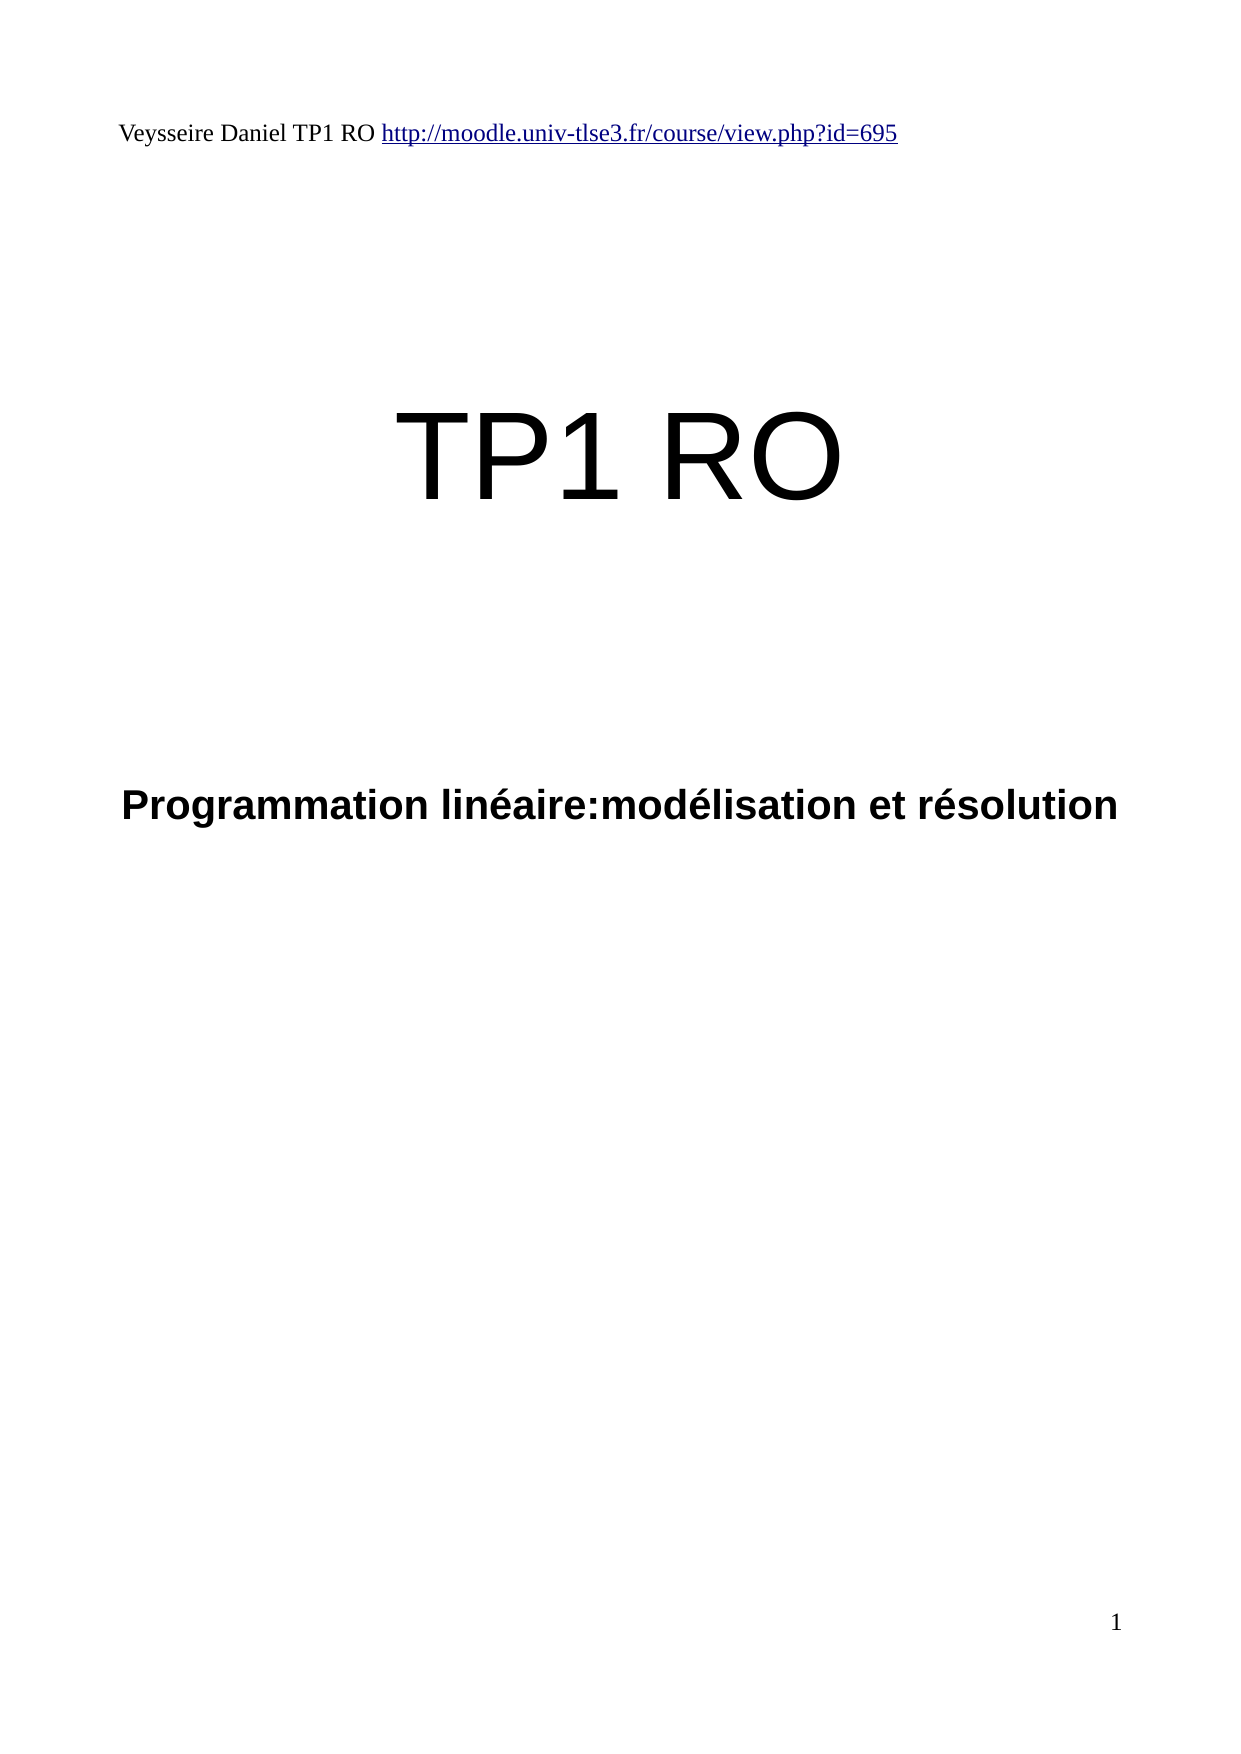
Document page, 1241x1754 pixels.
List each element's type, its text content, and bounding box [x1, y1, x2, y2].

subtitle Programmation linéaire:modélisation et résolution [118, 781, 1122, 829]
subtitle TP1 RO [118, 383, 1122, 526]
